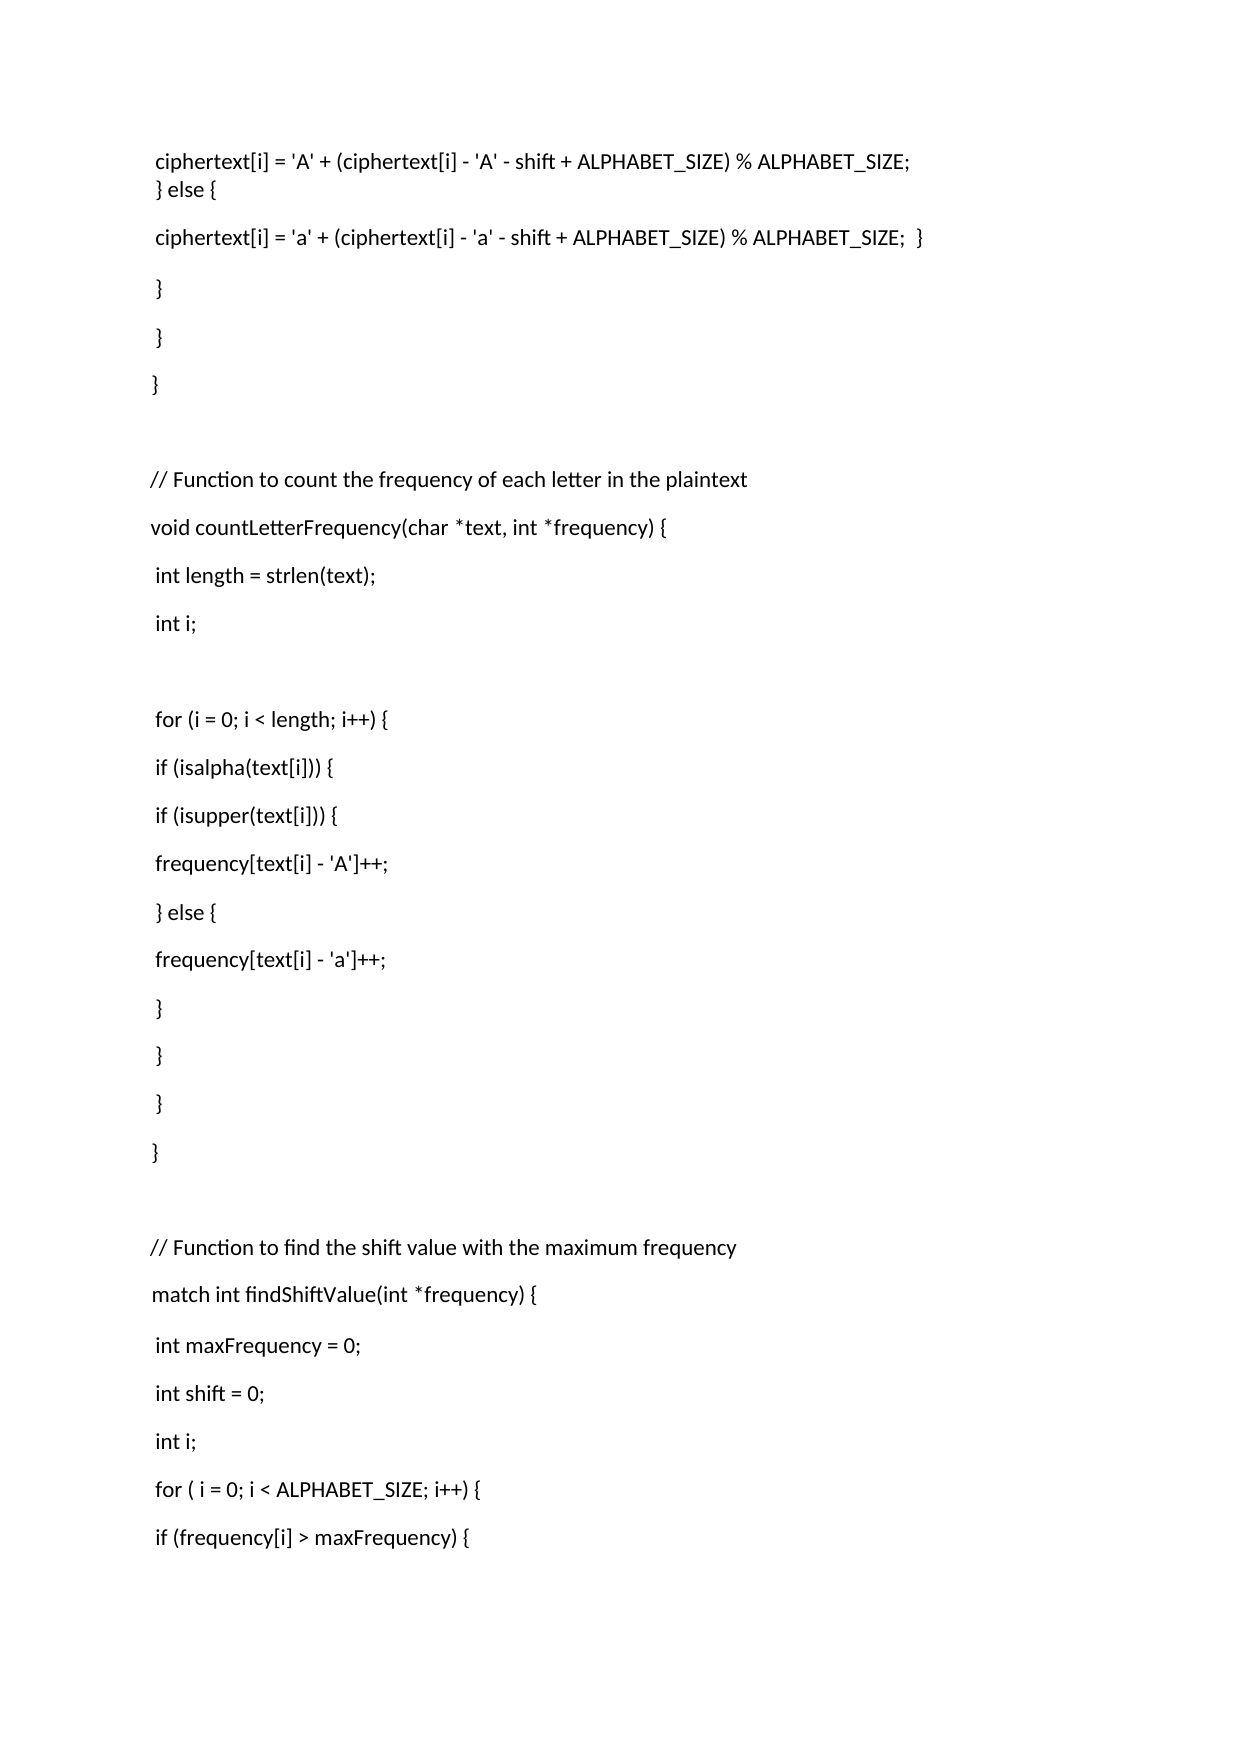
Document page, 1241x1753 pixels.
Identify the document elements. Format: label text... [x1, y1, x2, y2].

text } [151, 1138, 1097, 1166]
text frequency[text[i] - 'A']++; [150, 849, 1097, 877]
text int maxFrequency = 0; [150, 1331, 1097, 1359]
text } [150, 1042, 1097, 1069]
text } [150, 323, 1097, 351]
text int i; [150, 609, 1097, 637]
text ciphertext[i] = 'A' + (ciphertext[i] - 'A' - shift + ALPHABET_SIZE) % ALPHABET_SIZE; [150, 147, 1097, 175]
text // Function to count the frequency of each letter in the plaintext [150, 466, 1097, 493]
text int shift = 0; [150, 1379, 1097, 1407]
text for (i = 0; i < length; i++) { [150, 706, 1097, 733]
text if (frequency[i] > maxFrequency) { [150, 1523, 1097, 1551]
text int i; [150, 1427, 1097, 1455]
text } else { [150, 175, 1097, 203]
text // Function to find the shift value with the maximum frequency match int findShiftValue(int *frequency) { [150, 1233, 801, 1308]
text ciphertext[i] = 'a' + (ciphertext[i] - 'a' - shift + ALPHABET_SIZE) % ALPHABET_SIZE; } [150, 223, 984, 251]
text if (isalpha(text[i])) { [150, 753, 1097, 781]
text } [150, 274, 1097, 303]
text frequency[text[i] - 'a']++; [150, 946, 1097, 973]
text for ( i = 0; i < ALPHABET_SIZE; i++) { [150, 1475, 1097, 1503]
text int length = strlen(text); [150, 562, 1097, 589]
text } [151, 371, 1097, 399]
text void countLetterFrequency(char *text, int *frequency) { [150, 513, 1097, 541]
text } [150, 1089, 1097, 1117]
text } else { [150, 898, 1097, 926]
text } [150, 994, 1097, 1022]
text if (isupper(text[i])) { [150, 802, 1097, 829]
